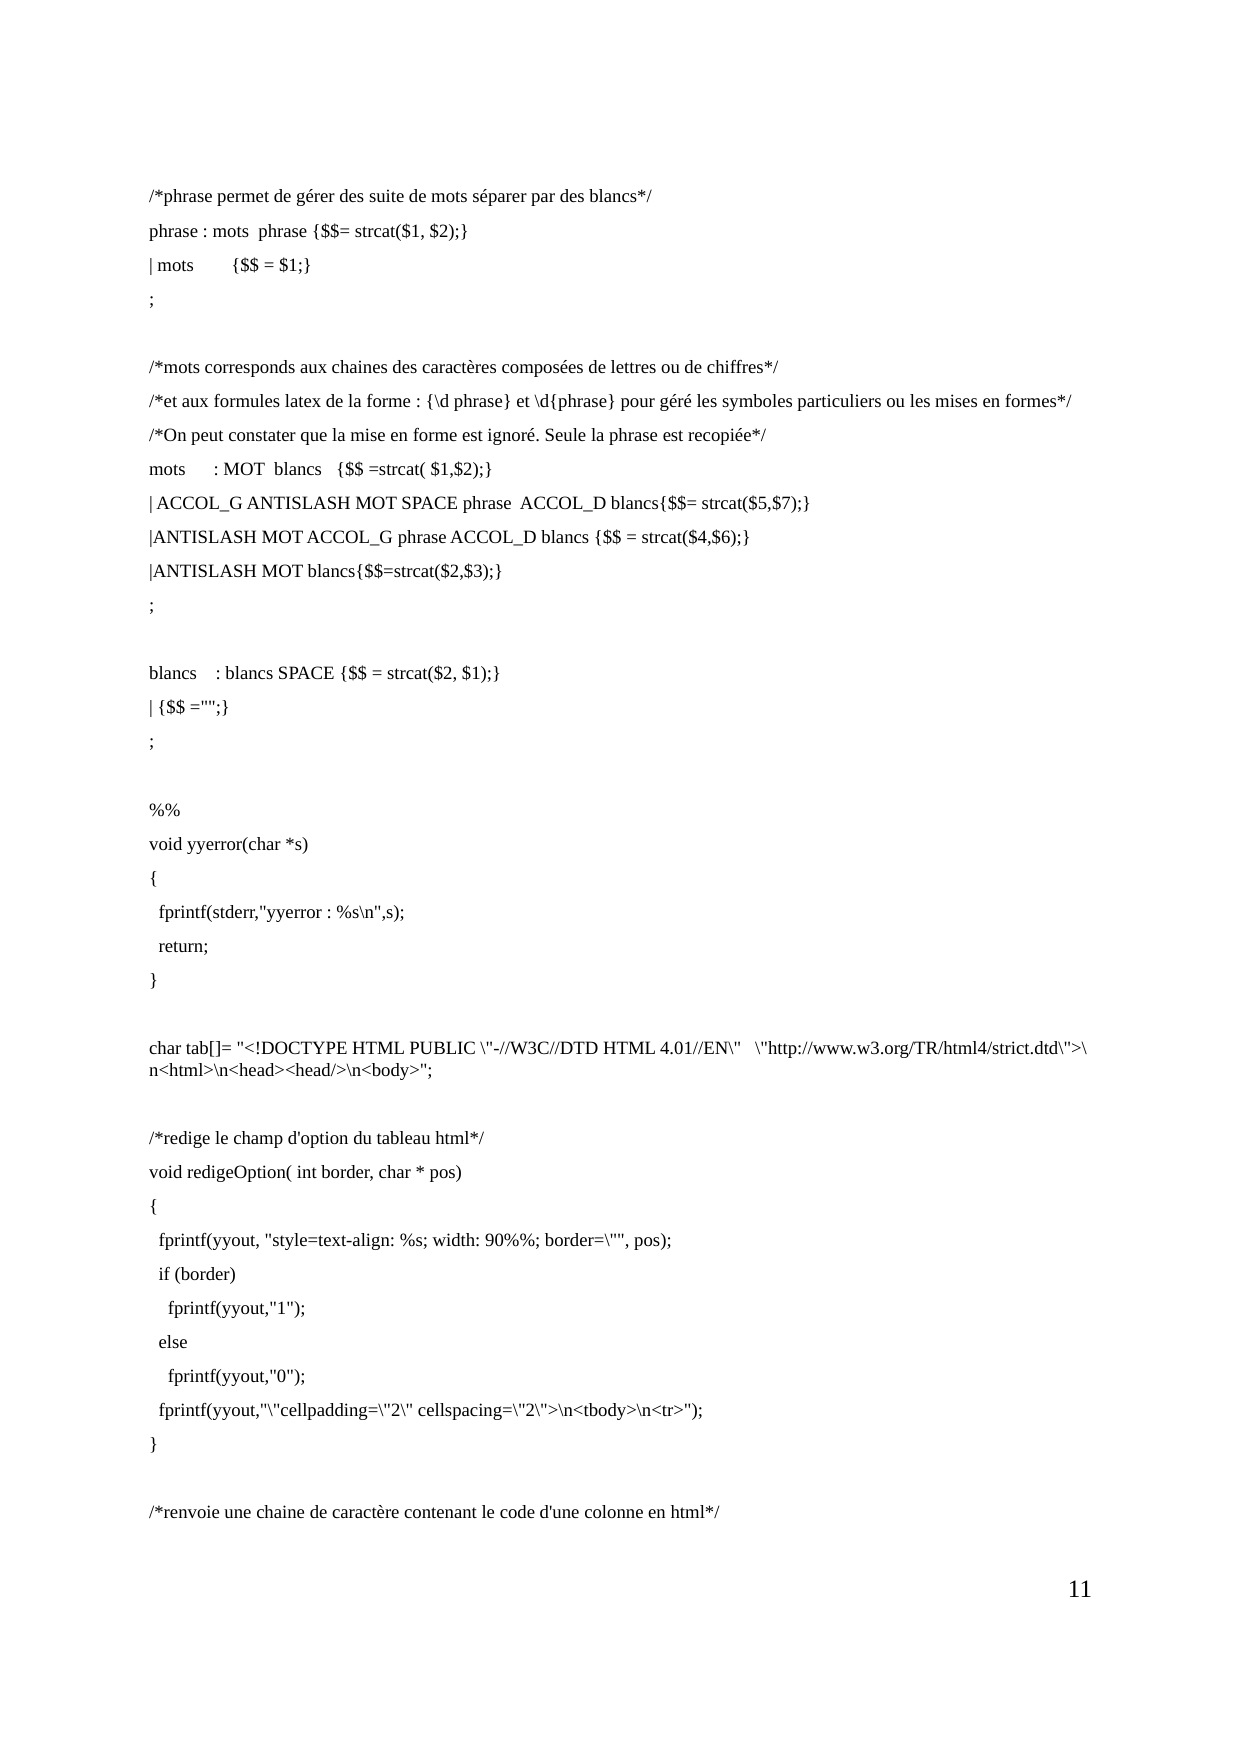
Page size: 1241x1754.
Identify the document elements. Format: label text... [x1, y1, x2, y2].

text | mots {$$ = $1;} [149, 253, 1092, 275]
text ; [149, 288, 1092, 309]
text if (border) [149, 1263, 1092, 1284]
text phrase : mots phrase {$$= strcat($1, $2);} [149, 219, 1092, 241]
text { [149, 1195, 1092, 1216]
text | ACCOL_G ANTISLASH MOT SPACE phrase ACCOL_D blancs{$$= strcat($5,$7);} [149, 492, 1092, 513]
text fprintf(yyout,"1"); [149, 1297, 1092, 1318]
text void redigeOption( int border, char * pos) [149, 1161, 1092, 1182]
text ; [149, 730, 1092, 752]
text %% [149, 798, 1092, 820]
text } [149, 969, 1092, 990]
text |ANTISLASH MOT blancs{$$=strcat($2,$3);} [149, 560, 1092, 582]
text char tab[]= "<!DOCTYPE HTML PUBLIC \"-//W3C//DTD HTML 4.01//EN\" \"http://www.w3.org/TR/html4/strict.dtd\">\n<html>\n<head><head/>\n<body>"; [149, 1037, 1092, 1080]
text /*renvoie une chaine de caractère contenant le code d'une colonne en html*/ [149, 1501, 1092, 1523]
text mots : MOT blancs {$$ =strcat( $1,$2);} [149, 458, 1092, 479]
text } [149, 1433, 1092, 1455]
text blancs : blancs SPACE {$$ = strcat($2, $1);} [149, 662, 1092, 684]
text else [149, 1331, 1092, 1353]
text /*et aux formules latex de la forme : {\d phrase} et \d{phrase} pour géré les symboles particuliers ou les mises en formes*/ [149, 390, 1092, 411]
text | {$$ ="";} [149, 696, 1092, 718]
text fprintf(yyout,"0"); [149, 1365, 1092, 1387]
text fprintf(stderr,"yyerror : %s\n",s); [149, 901, 1092, 922]
text /*On peut constater que la mise en forme est ignoré. Seule la phrase est recopiée*/ [149, 424, 1092, 445]
text { [149, 867, 1092, 888]
text /*mots corresponds aux chaines des caractères composées de lettres ou de chiffres*/ [149, 356, 1092, 377]
text void yyerror(char *s) [149, 833, 1092, 854]
text fprintf(yyout, "style=text-align: %s; width: 90%%; border=\"", pos); [149, 1229, 1092, 1250]
text /*redige le champ d'option du tableau html*/ [149, 1127, 1092, 1148]
text /*phrase permet de gérer des suite de mots séparer par des blancs*/ [149, 185, 1092, 207]
text ; [149, 594, 1092, 616]
text return; [149, 935, 1092, 956]
text |ANTISLASH MOT ACCOL_G phrase ACCOL_D blancs {$$ = strcat($4,$6);} [149, 526, 1092, 548]
text fprintf(yyout,"\"cellpadding=\"2\" cellspacing=\"2\">\n<tbody>\n<tr>"); [149, 1399, 1092, 1421]
